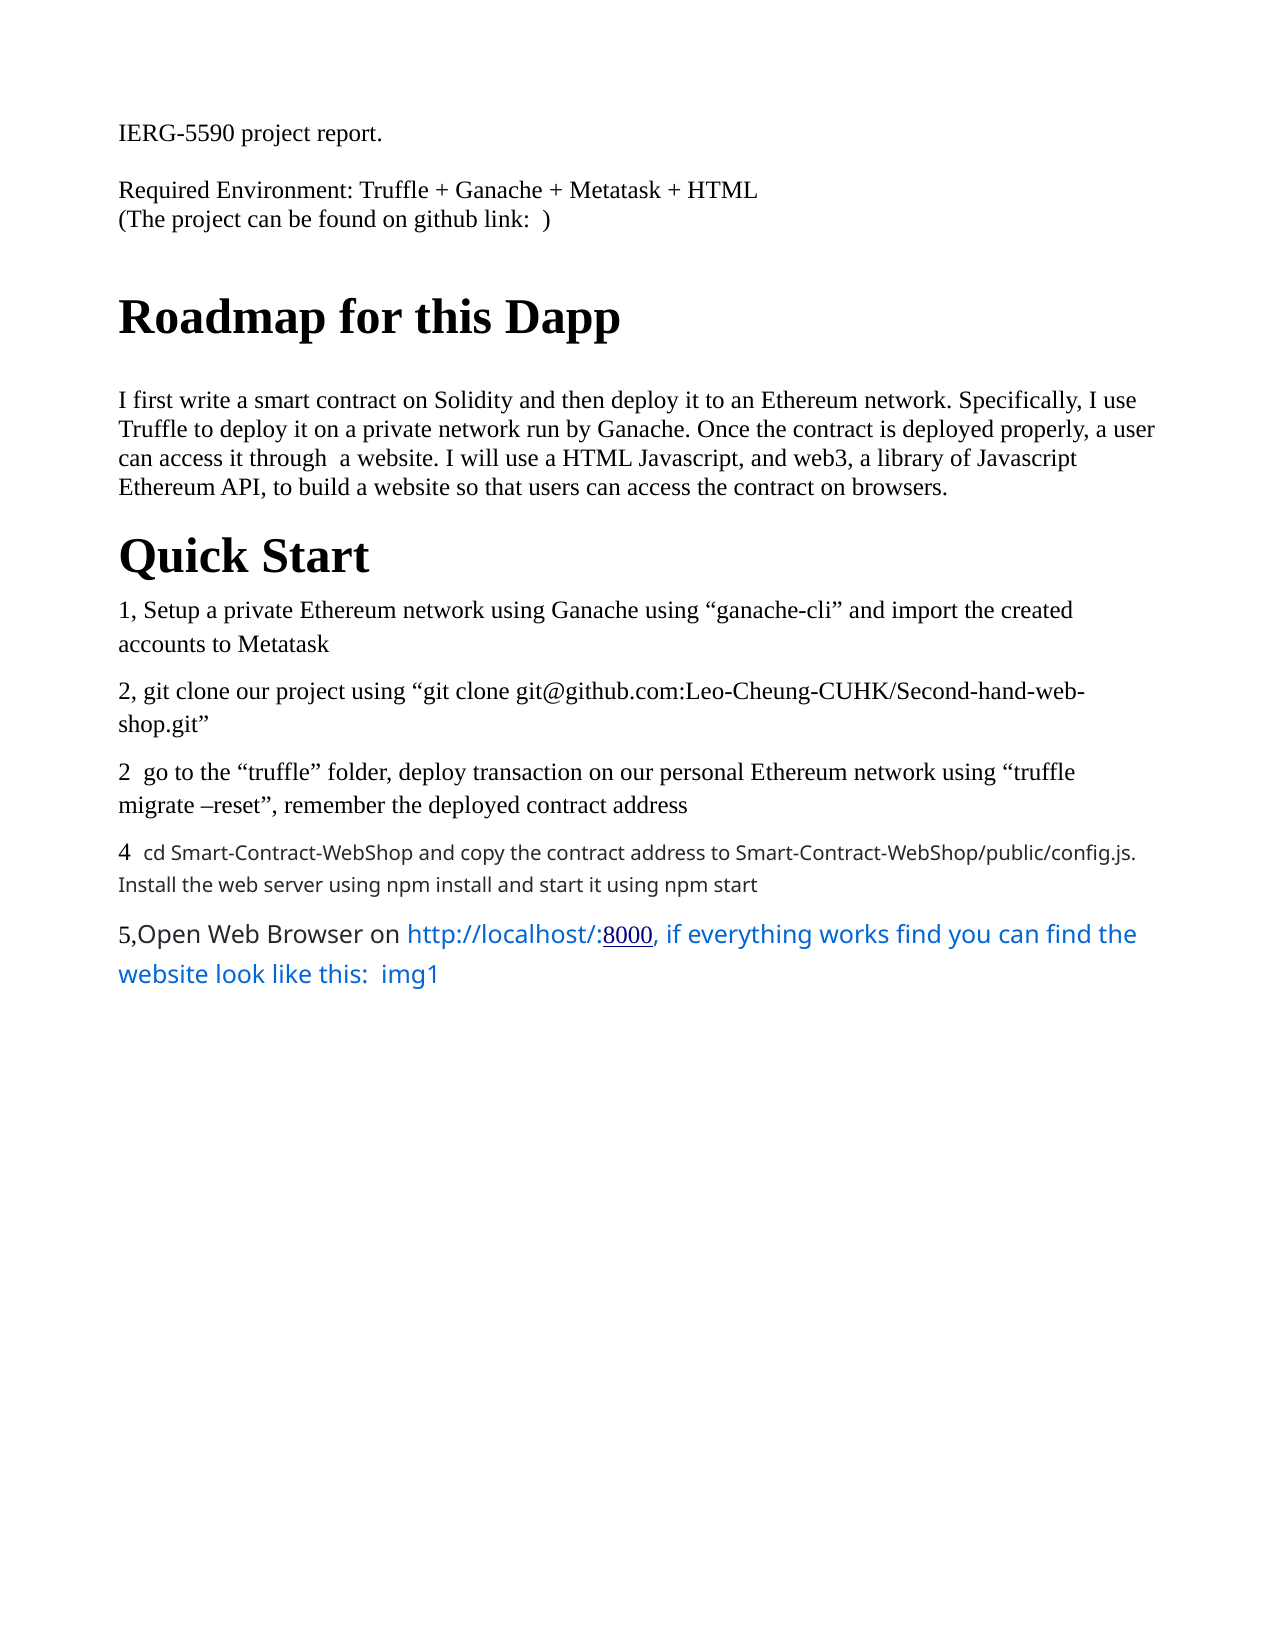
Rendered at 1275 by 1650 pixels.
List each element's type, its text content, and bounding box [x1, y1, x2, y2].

text 2 go to the “truffle” folder, deploy transaction on our personal Ethereum network using “truffle migrate –reset”, remember the deployed contract address [118, 757, 1157, 819]
text (The project can be found on github link: ) [118, 204, 1157, 233]
subtitle Quick Start [118, 526, 1157, 583]
text 5,Open Web Browser on http://localhost/:8000, if everything works find you can find the website look like this: img1 [118, 917, 1157, 990]
text Required Environment: Truffle + Ganache + Metatask + HTML [118, 176, 1157, 204]
text I first write a smart contract on Solidity and then deploy it to an Ethereum network. Specifically, I use Truffle to deploy it on a private network run by Ganache. Once the contract is deployed properly, a user can access it through a website. I will use a HTML Javascript, and web3, a library of Javascript Ethereum API, to build a website so that users can access the contract on browsers. [118, 386, 1157, 501]
text 2, git clone our project using “git clone git@github.com:Leo-Cheung-CUHK/Second-hand-web-shop.git” [118, 676, 1157, 738]
subtitle Roadmap for this Dapp [118, 287, 1157, 344]
text IERG-5590 project report. [118, 118, 1157, 147]
text 1, Setup a private Ethereum network using Ganache using “ganache-cli” and import the created accounts to Metatask [118, 596, 1157, 657]
text 4 cd Smart-Contract-WebShop and copy the contract address to Smart-Contract-WebShop/public/config.js. Install the web server using npm install and start it using npm start [118, 837, 1157, 898]
